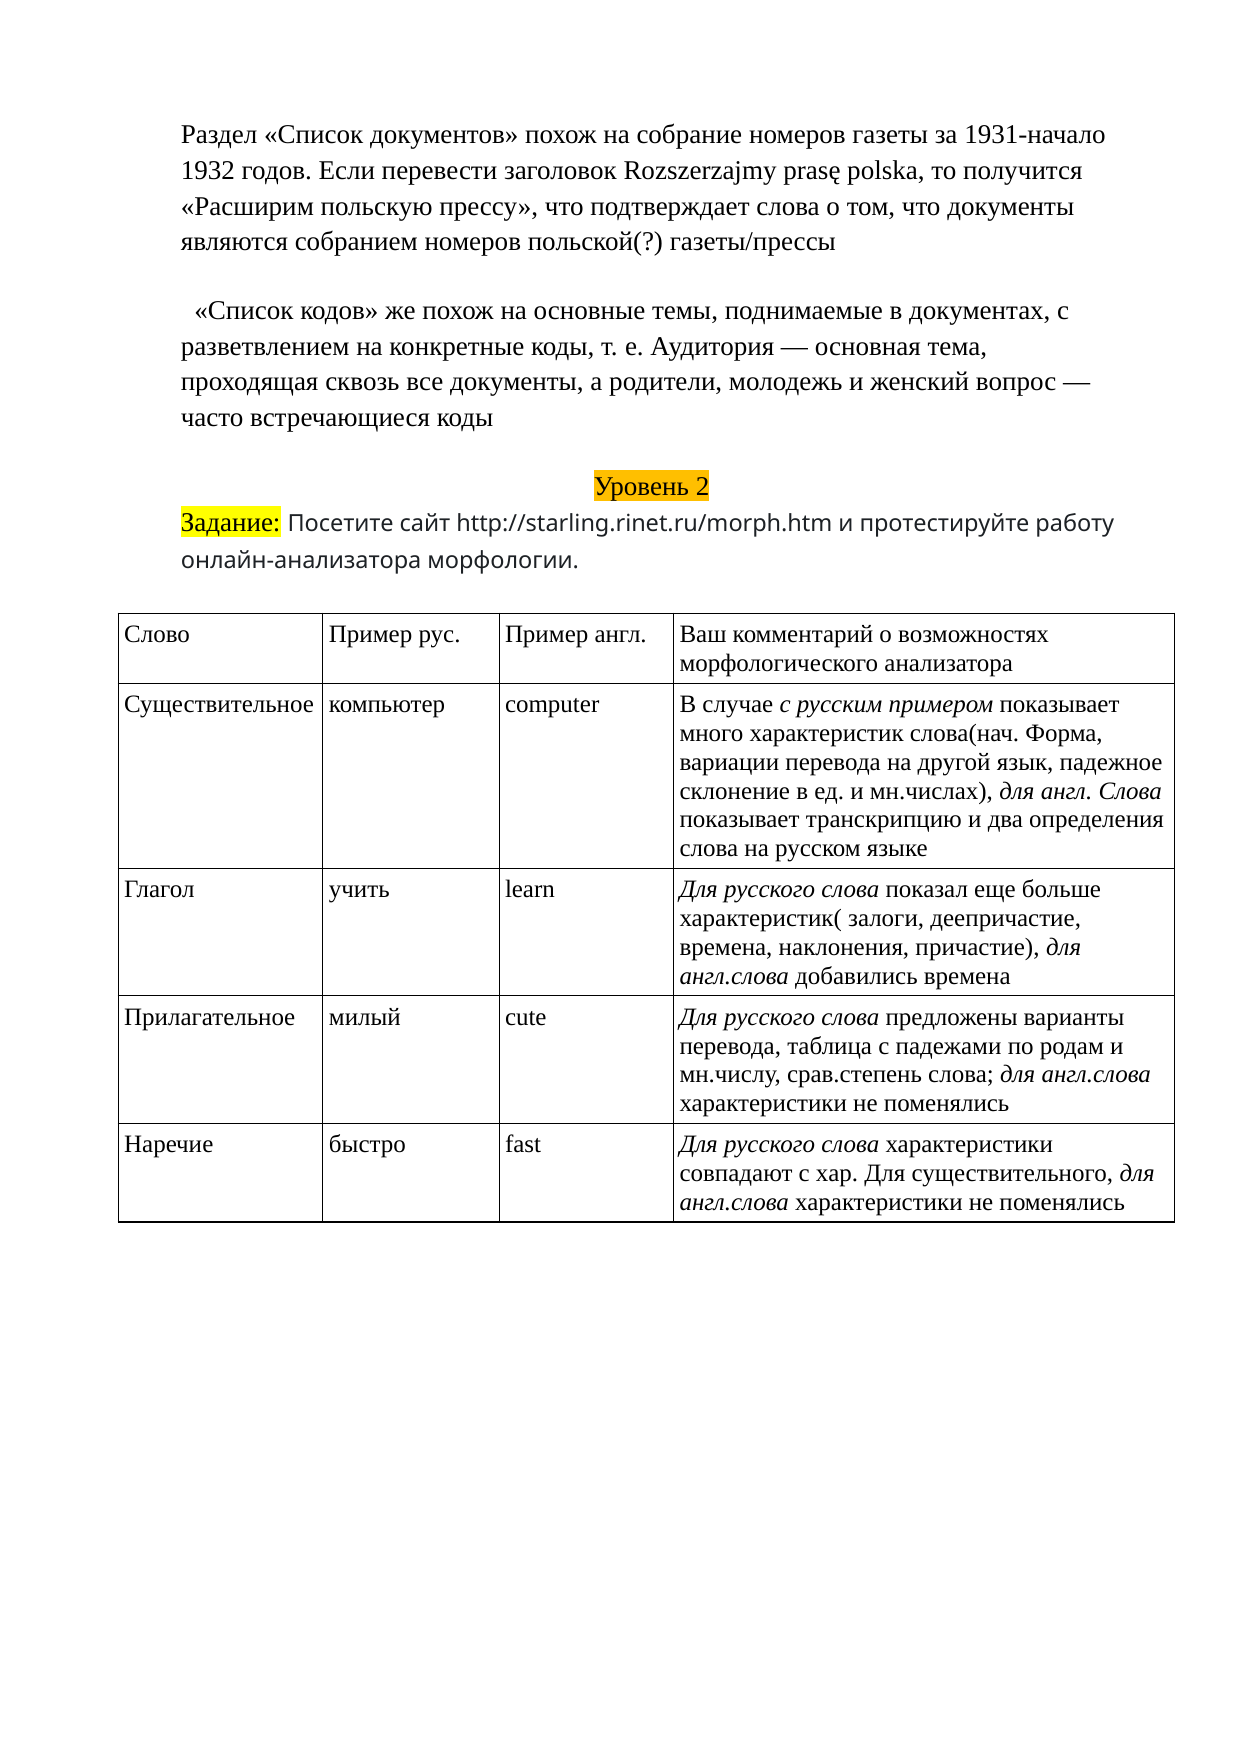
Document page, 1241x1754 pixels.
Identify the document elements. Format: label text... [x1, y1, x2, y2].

table_cell Для русского слова показал еще больше характеристик( залоги, деепричастие, времена, наклонения, причастие), для англ.слова добавились времена [674, 869, 1174, 995]
text Задание: Посетите сайт http://starling.rinet.ru/morph.htm и протестируйте работу онлайн-анализатора морфологии. [181, 506, 1122, 575]
text Раздел «Список документов» похож на собрание номеров газеты за 1931-начало 1932 годов. Если перевести заголовок Rozszerzajmy prasę polska, то получится «Расширим польскую прессу», что подтверждает слова о том, что документы являются собранием номеров польской(?) газеты/прессы [181, 118, 1122, 256]
table_cell В случае с русским примером показывает много характеристик слова(нач. Форма, вариации перевода на другой язык, падежное склонение в ед. и мн.числах), для англ. Слова показывает транскрипцию и два определения слова на русском языке [674, 684, 1174, 868]
table_cell Глагол [119, 869, 322, 995]
table_cell быстро [323, 1124, 499, 1221]
table_cell Наречие [119, 1124, 322, 1221]
table_cell learn [500, 869, 673, 995]
table_header Пример рус. [323, 614, 499, 683]
text Уровень 2 [181, 470, 1122, 501]
table_cell Для русского слова предложены варианты перевода, таблица с падежами по родам и мн.числу, срав.степень слова; для англ.слова характеристики не поменялись [674, 996, 1174, 1123]
table_cell компьютер [323, 684, 499, 868]
text «Список кодов» же похож на основные темы, поднимаемые в документах, с разветвлением на конкретные коды, т. е. Аудитория — основная тема, проходящая сквозь все документы, а родители, молодежь и женский вопрос — часто встречающиеся коды [181, 294, 1122, 432]
table_header Слово [119, 614, 322, 683]
table_cell fast [500, 1124, 673, 1221]
table_header Ваш комментарий о возможностях морфологического анализатора [674, 614, 1174, 683]
table_cell милый [323, 996, 499, 1123]
table_cell Прилагательное [119, 996, 322, 1123]
table_cell Существительное [119, 684, 322, 868]
table_cell cute [500, 996, 673, 1123]
table_cell учить [323, 869, 499, 995]
table_cell Для русского слова характеристики совпадают с хар. Для существительного, для англ.слова характеристики не поменялись [674, 1124, 1174, 1221]
table_cell computer [500, 684, 673, 868]
table_header Пример англ. [500, 614, 673, 683]
